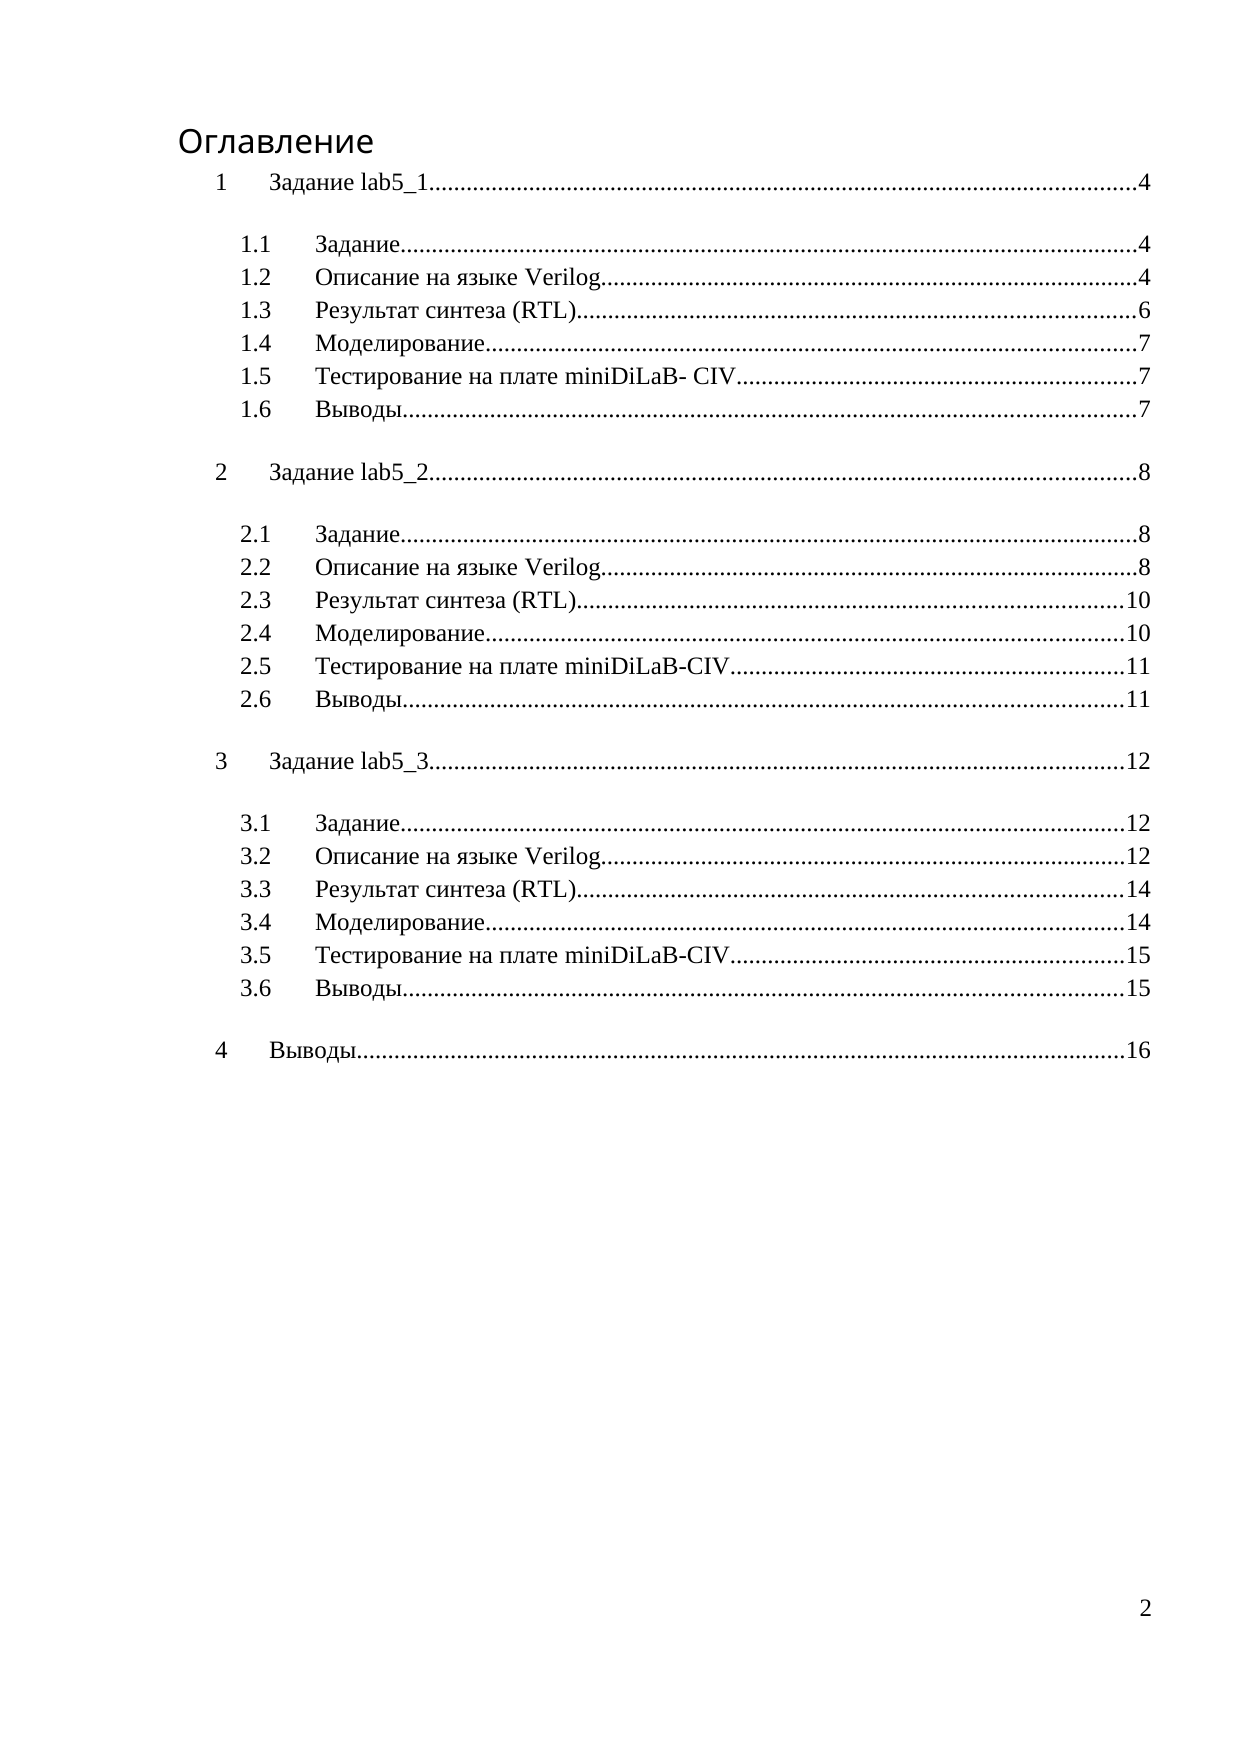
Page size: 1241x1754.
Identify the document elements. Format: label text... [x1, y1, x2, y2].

text 1.2 Описание на языке Verilog 4 [202, 262, 1152, 291]
text 1.4 Моделирование 7 [202, 328, 1152, 357]
text 2.5 Тестирование на плате miniDiLaB-CIV 11 [202, 651, 1152, 679]
text 3.6 Выводы 15 [202, 973, 1152, 1002]
text 1.1 Задание 4 [202, 229, 1152, 258]
text 2.2 Описание на языке Verilog 8 [202, 552, 1152, 581]
text 1.5 Тестирование на плате miniDiLaB- CIV 7 [202, 361, 1152, 390]
text 3.4 Моделирование 14 [202, 907, 1152, 936]
text 3 Задание lab5_3 12 [177, 746, 1152, 775]
subtitle Оглавление [177, 118, 1152, 163]
text 2.1 Задание 8 [202, 519, 1152, 547]
text 4 Выводы 16 [177, 1036, 1152, 1064]
text 3.3 Результат синтеза (RTL) 14 [202, 874, 1152, 903]
text 3.2 Описание на языке Verilog 12 [202, 841, 1152, 870]
text 2.4 Моделирование 10 [202, 618, 1152, 647]
text 2.6 Выводы 11 [202, 684, 1152, 713]
text 1 Задание lab5_1 4 [177, 167, 1152, 196]
text 2 Задание lab5_2 8 [177, 457, 1152, 485]
text 2.3 Результат синтеза (RTL) 10 [202, 585, 1152, 613]
text 1.3 Результат синтеза (RTL) 6 [202, 295, 1152, 324]
text 3.5 Тестирование на плате miniDiLaB-CIV 15 [202, 940, 1152, 969]
text 1.6 Выводы 7 [202, 394, 1152, 423]
text 3.1 Задание 12 [202, 808, 1152, 837]
